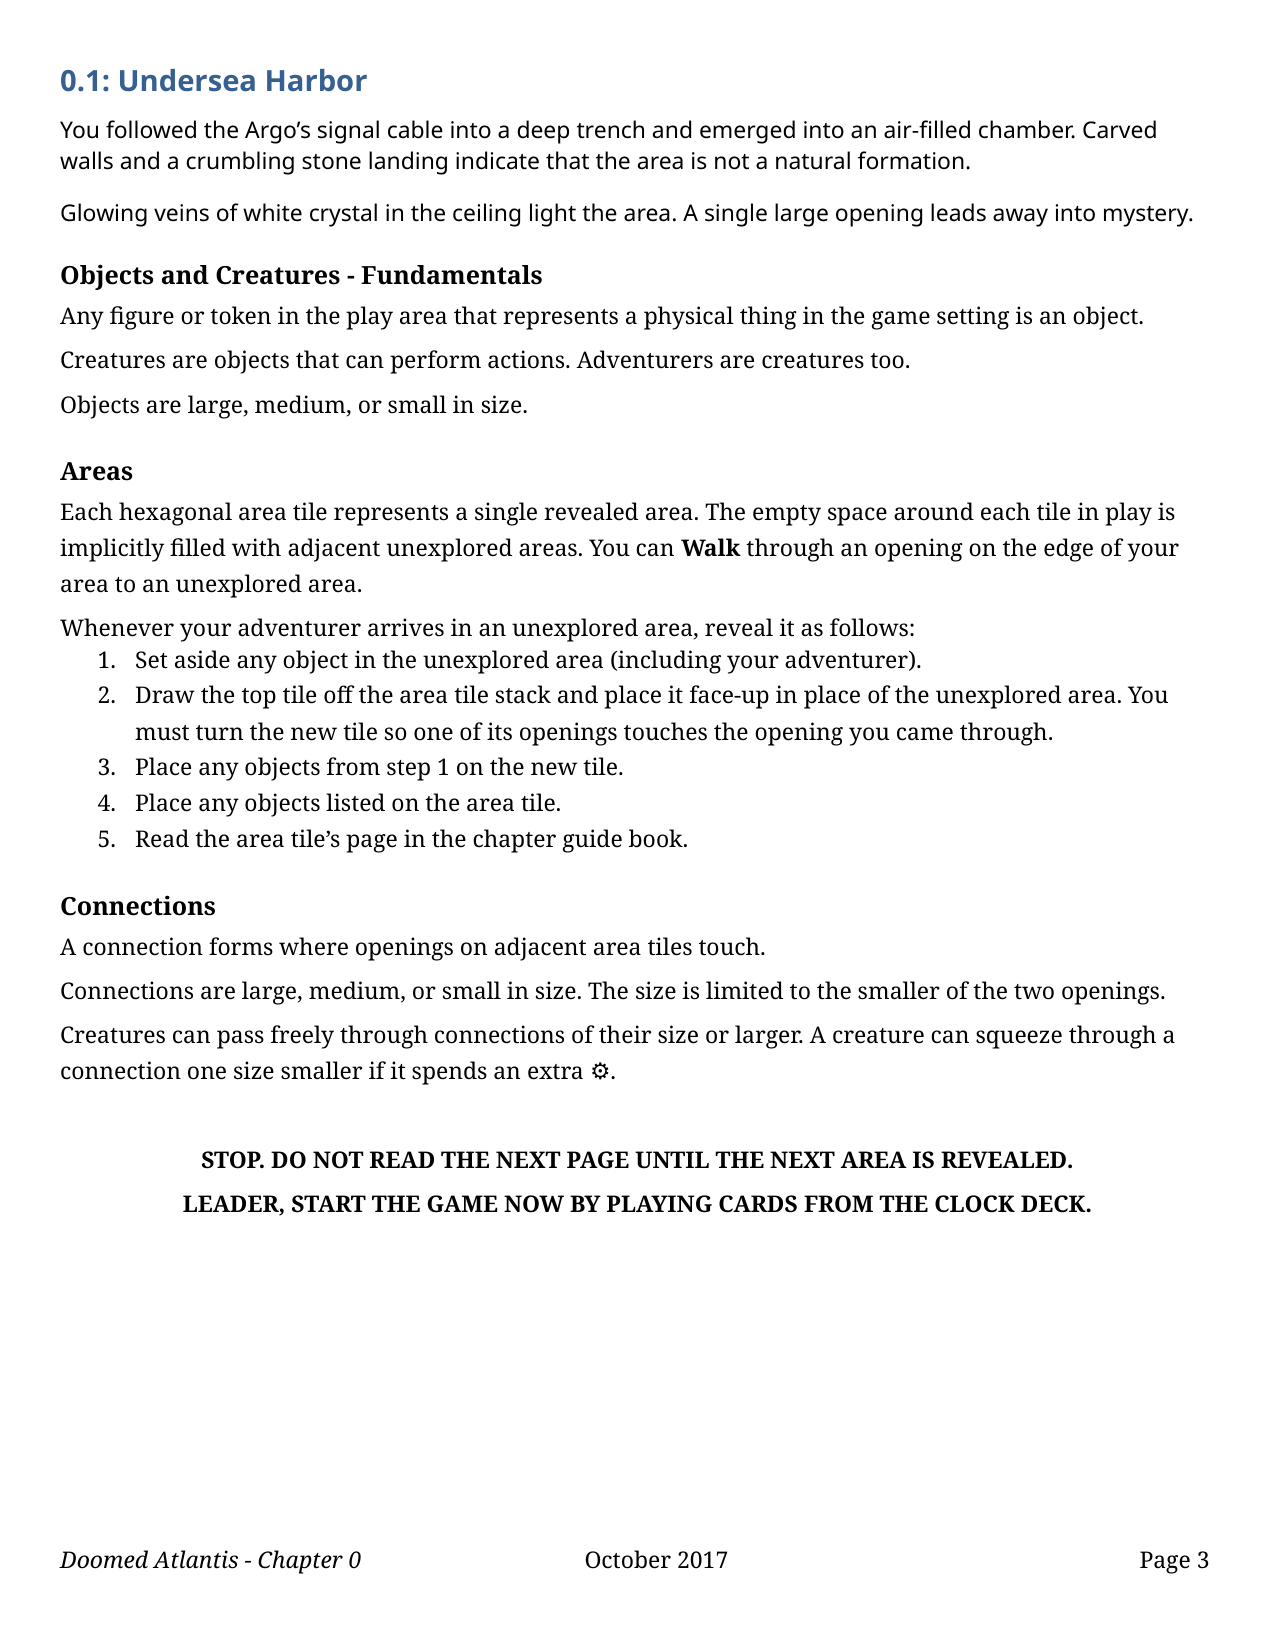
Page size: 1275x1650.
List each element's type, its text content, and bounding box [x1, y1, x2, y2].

subtitle 0.1: Undersea Harbor [60, 60, 1215, 100]
list Place any objects listed on the area tile. [97, 787, 1215, 818]
list Set aside any object in the unexplored area (including your adventurer). [97, 643, 1215, 675]
text Any figure or token in the play area that represents a physical thing in the game setting is an object. [60, 300, 1215, 331]
subtitle Connections [60, 888, 1215, 922]
text LEADER, START THE GAME NOW BY PLAYING CARDS FROM THE CLOCK DECK. [60, 1188, 1215, 1219]
subtitle You followed the Argo’s signal cable into a deep trench and emerged into an air-filled chamber. Carved walls and a crumbling stone landing indicate that the area is not a natural formation. [60, 114, 1215, 176]
list Read the area tile’s page in the chapter guide book. [97, 823, 1215, 854]
subtitle Glowing veins of white crystal in the ceiling light the area. A single large opening leads away into mystery. [60, 197, 1215, 228]
text Whenever your adventurer arrives in an unexplored area, reveal it as follows: [60, 612, 1215, 643]
text Creatures can pass freely through connections of their size or larger. A creature can squeeze through a connection one size smaller if it spends an extra ⚙. [60, 1019, 1215, 1086]
list Place any objects from step 1 on the new tile. [97, 751, 1215, 783]
list Draw the top tile off the area tile stack and place it face-up in place of the unexplored area. You must turn the new tile so one of its openings touches the opening you came through. [97, 679, 1215, 747]
text Creatures are objects that can perform actions. Adventurers are creatures too. [60, 344, 1215, 376]
subtitle Areas [60, 454, 1215, 488]
subtitle Objects and Creatures - Fundamentals [60, 258, 1215, 292]
text Each hexagonal area tile represents a single revealed area. The empty space around each tile in play is implicitly filled with adjacent unexplored areas. You can Walk through an opening on the edge of your area to an unexplored area. [60, 496, 1215, 599]
text STOP. DO NOT READ THE NEXT PAGE UNTIL THE NEXT AREA IS REVEALED. [60, 1144, 1215, 1175]
text Objects are large, medium, or small in size. [60, 389, 1215, 420]
text A connection forms where openings on adjacent area tiles touch. [60, 931, 1215, 962]
text Connections are large, medium, or small in size. The size is limited to the smaller of the two openings. [60, 975, 1215, 1006]
